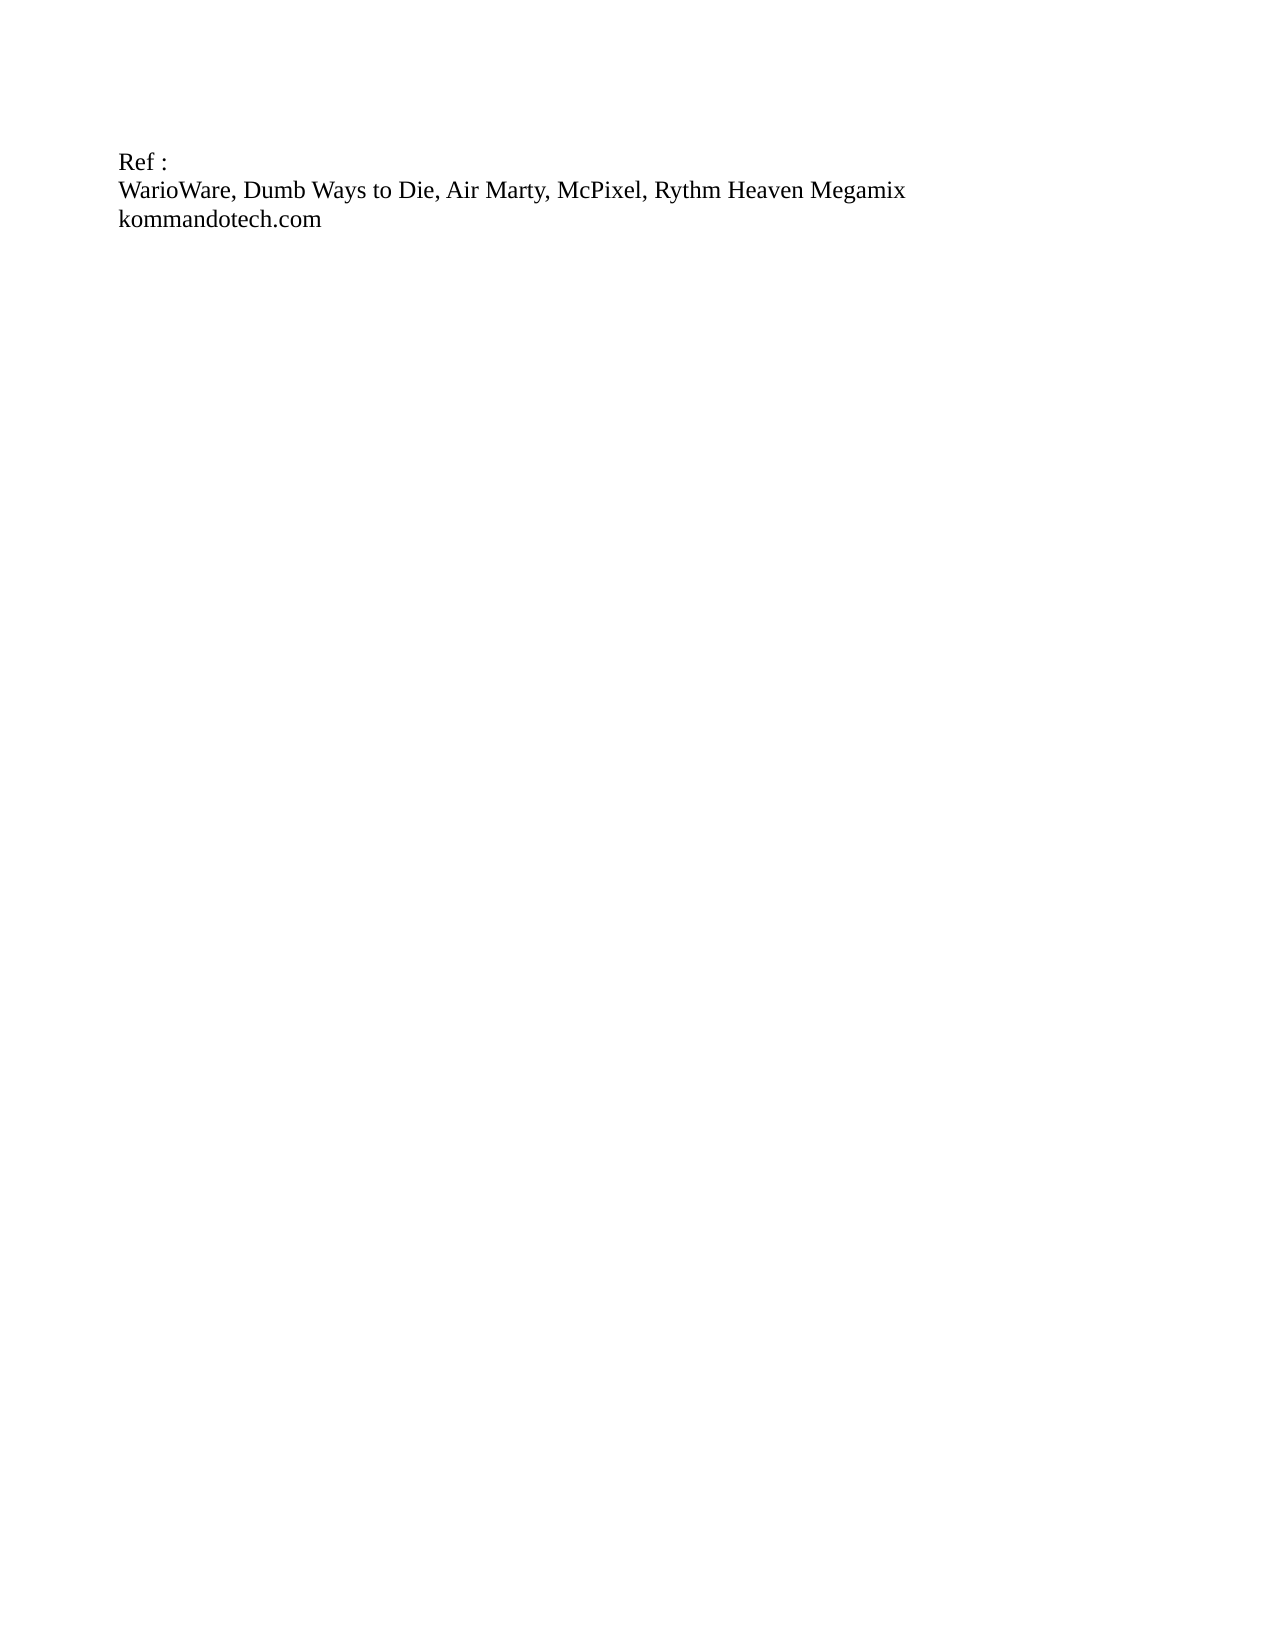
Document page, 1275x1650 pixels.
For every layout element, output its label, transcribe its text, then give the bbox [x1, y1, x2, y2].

text WarioWare, Dumb Ways to Die, Air Marty, McPixel, Rythm Heaven Megamix [118, 176, 1157, 204]
text kommandotech.com [118, 204, 1157, 233]
text Ref : [118, 147, 1157, 176]
